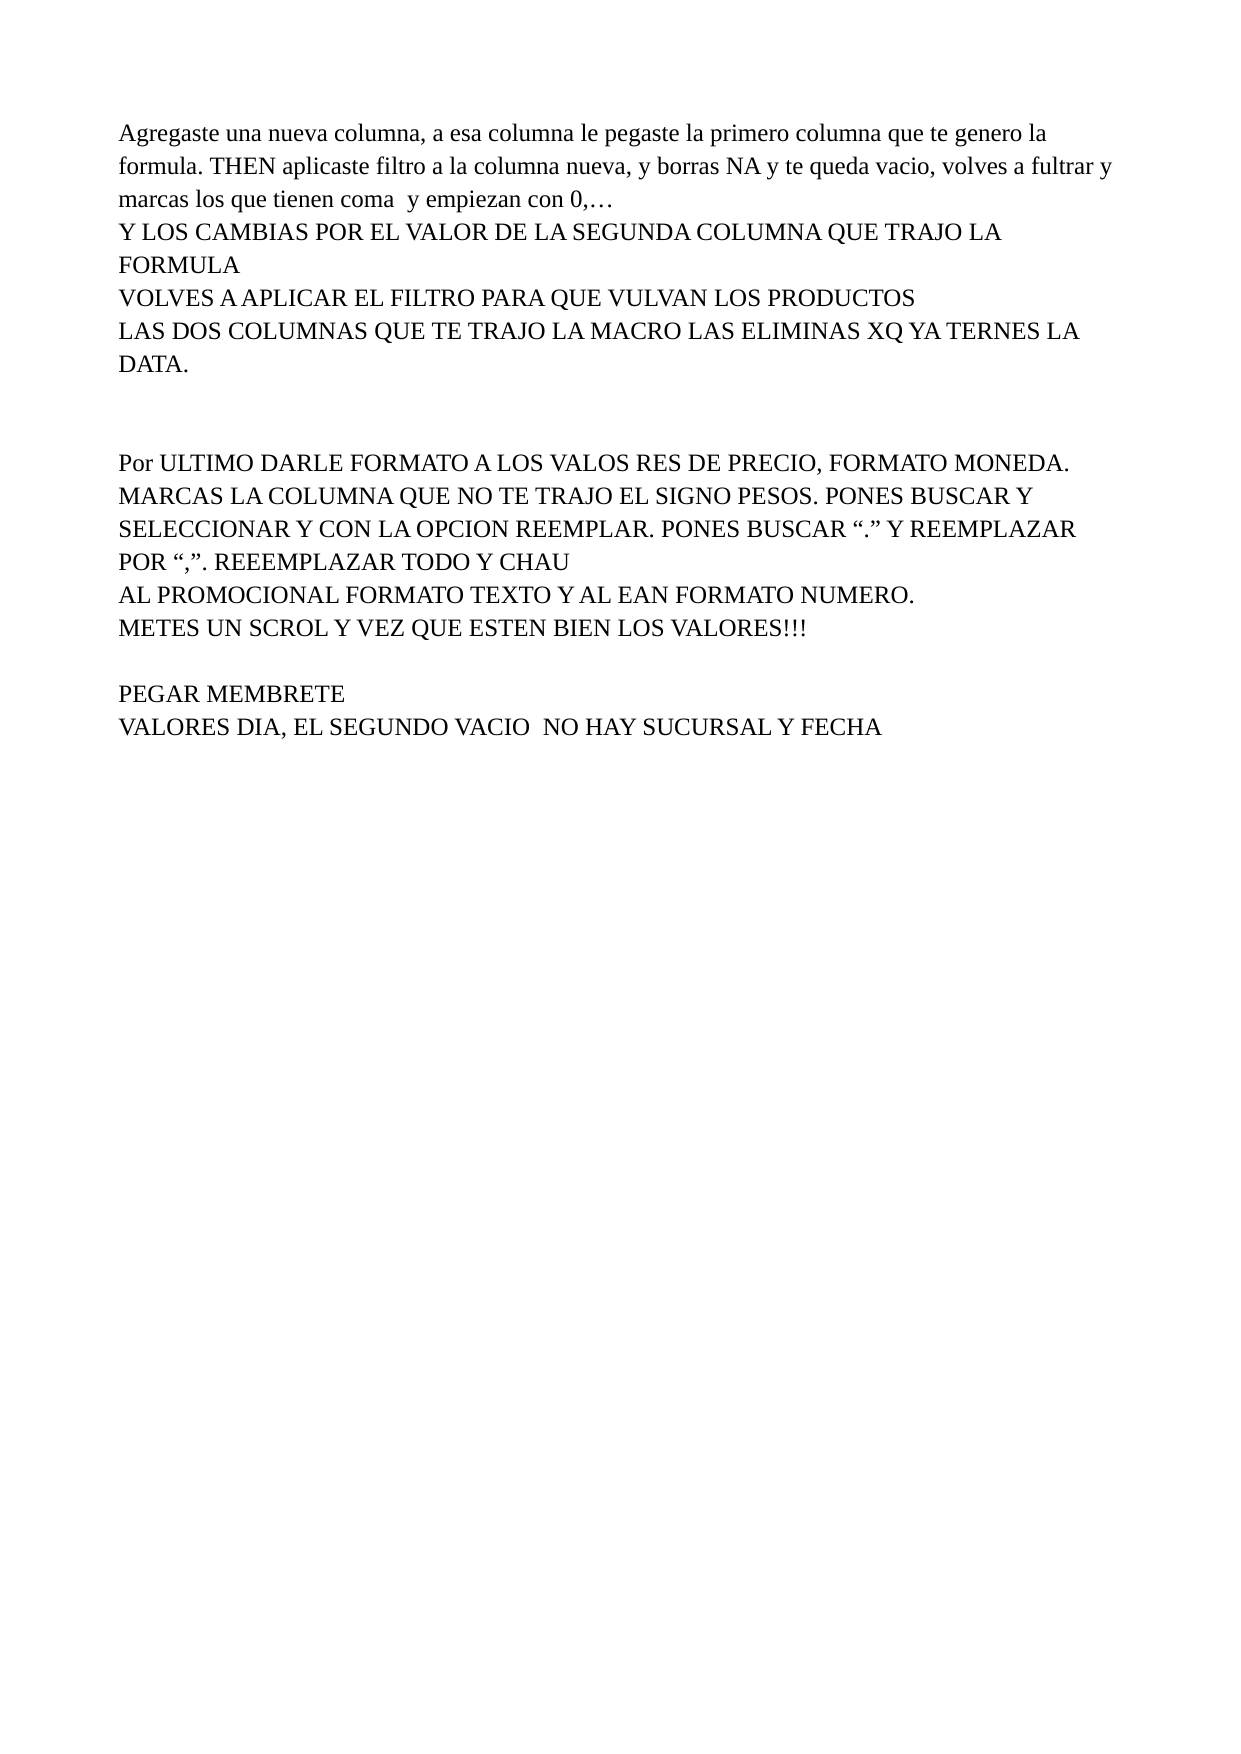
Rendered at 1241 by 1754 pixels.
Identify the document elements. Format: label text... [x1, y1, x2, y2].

text Por ULTIMO DARLE FORMATO A LOS VALOS RES DE PRECIO, FORMATO MONEDA. [118, 448, 1122, 477]
text METES UN SCROL Y VEZ QUE ESTEN BIEN LOS VALORES!!! [118, 613, 1122, 642]
text PEGAR MEMBRETE [118, 679, 1122, 708]
text VOLVES A APLICAR EL FILTRO PARA QUE VULVAN LOS PRODUCTOS [118, 283, 1122, 312]
text LAS DOS COLUMNAS QUE TE TRAJO LA MACRO LAS ELIMINAS XQ YA TERNES LA DATA. [118, 316, 1122, 378]
text MARCAS LA COLUMNA QUE NO TE TRAJO EL SIGNO PESOS. PONES BUSCAR Y SELECCIONAR Y CON LA OPCION REEMPLAR. PONES BUSCAR “.” Y REEMPLAZAR POR “,”. REEEMPLAZAR TODO Y CHAU [118, 481, 1122, 576]
text Y LOS CAMBIAS POR EL VALOR DE LA SEGUNDA COLUMNA QUE TRAJO LA FORMULA [118, 217, 1122, 279]
text Agregaste una nueva columna, a esa columna le pegaste la primero columna que te genero la formula. THEN aplicaste filtro a la columna nueva, y borras NA y te queda vacio, volves a fultrar y marcas los que tienen coma y empiezan con 0,… [118, 118, 1122, 213]
text VALORES DIA, EL SEGUNDO VACIO NO HAY SUCURSAL Y FECHA [118, 712, 1122, 741]
text AL PROMOCIONAL FORMATO TEXTO Y AL EAN FORMATO NUMERO. [118, 580, 1122, 609]
